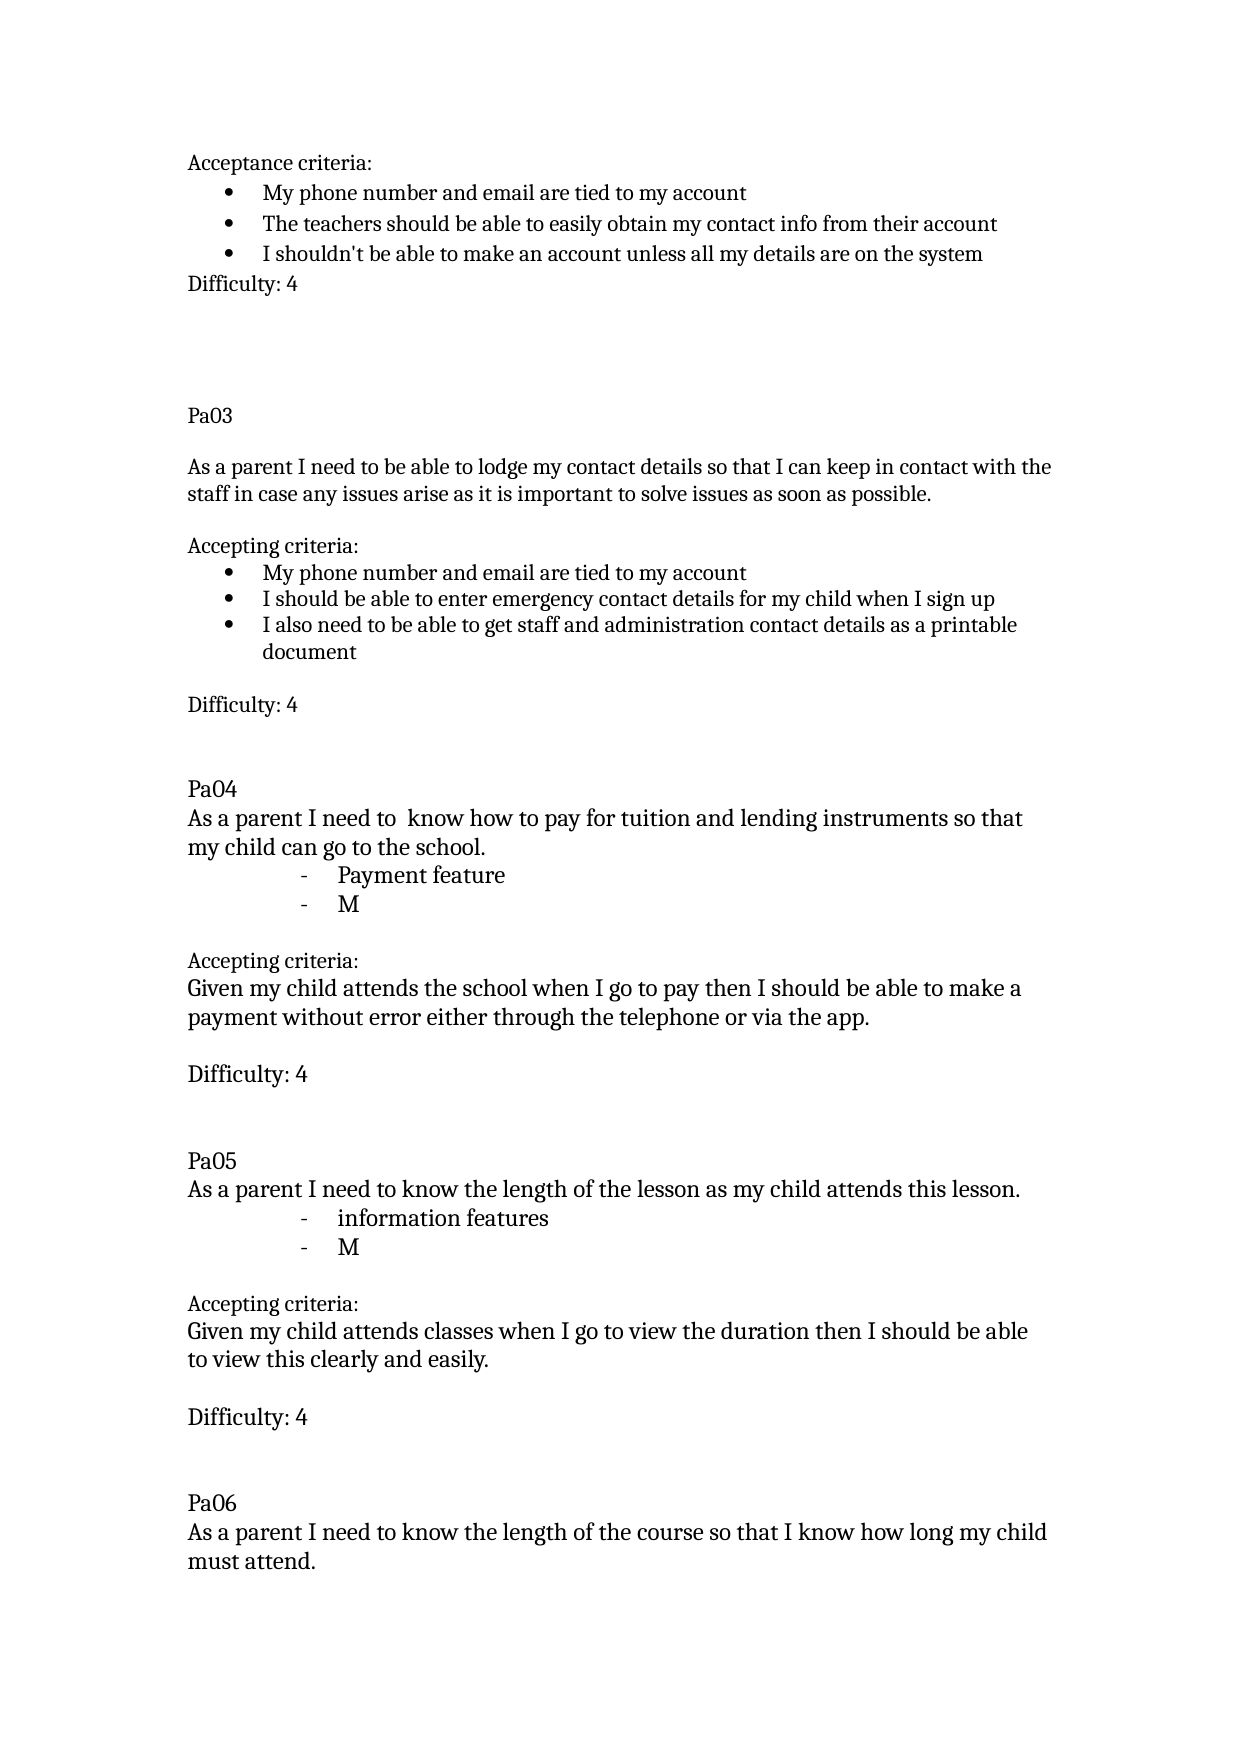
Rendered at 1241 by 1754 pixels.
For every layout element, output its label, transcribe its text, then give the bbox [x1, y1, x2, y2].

list The teachers should be able to easily obtain my contact info from their account [225, 210, 1053, 237]
list M [300, 1233, 1053, 1262]
text Difficulty: 4 [187, 691, 1053, 718]
list Payment feature [300, 861, 1053, 890]
text Accepting criteria: [187, 1290, 1053, 1317]
text Difficulty: 4 [187, 271, 1053, 297]
text Accepting criteria: [187, 533, 1053, 559]
text Pa03 [187, 403, 1053, 429]
text Pa04 [187, 775, 1053, 804]
text Given my child attends the school when I go to pay then I should be able to make a payment without error either through the telephone or via the app. [187, 974, 1053, 1032]
text As a parent I need to be able to lodge my contact details so that I can keep in contact with the staff in case any issues arise as it is important to solve issues as soon as possible. [187, 454, 1053, 507]
list My phone number and email are tied to my account [225, 180, 1053, 207]
list information features [300, 1204, 1053, 1233]
text Acceptance criteria: [187, 150, 1053, 176]
text Difficulty: 4 [187, 1060, 1053, 1089]
list I shouldn't be able to make an account unless all my details are on the system [225, 241, 1053, 267]
list I should be able to enter emergency contact details for my child when I sign up [225, 586, 1053, 612]
text As a parent I need to know how to pay for tuition and lending instruments so that my child can go to the school. [187, 804, 1053, 861]
text As a parent I need to know the length of the course so that I know how long my child must attend. [187, 1518, 1053, 1575]
text Pa05 [187, 1147, 1053, 1175]
text Given my child attends classes when I go to view the duration then I should be able to view this clearly and easily. [187, 1317, 1053, 1374]
list I also need to be able to get staff and administration contact details as a printable document [225, 612, 1053, 665]
list M [300, 890, 1053, 919]
text Difficulty: 4 [187, 1403, 1053, 1432]
list My phone number and email are tied to my account [225, 559, 1053, 586]
text Pa06 [187, 1489, 1053, 1518]
text Accepting criteria: [187, 948, 1053, 974]
text As a parent I need to know the length of the lesson as my child attends this lesson. [187, 1175, 1053, 1204]
